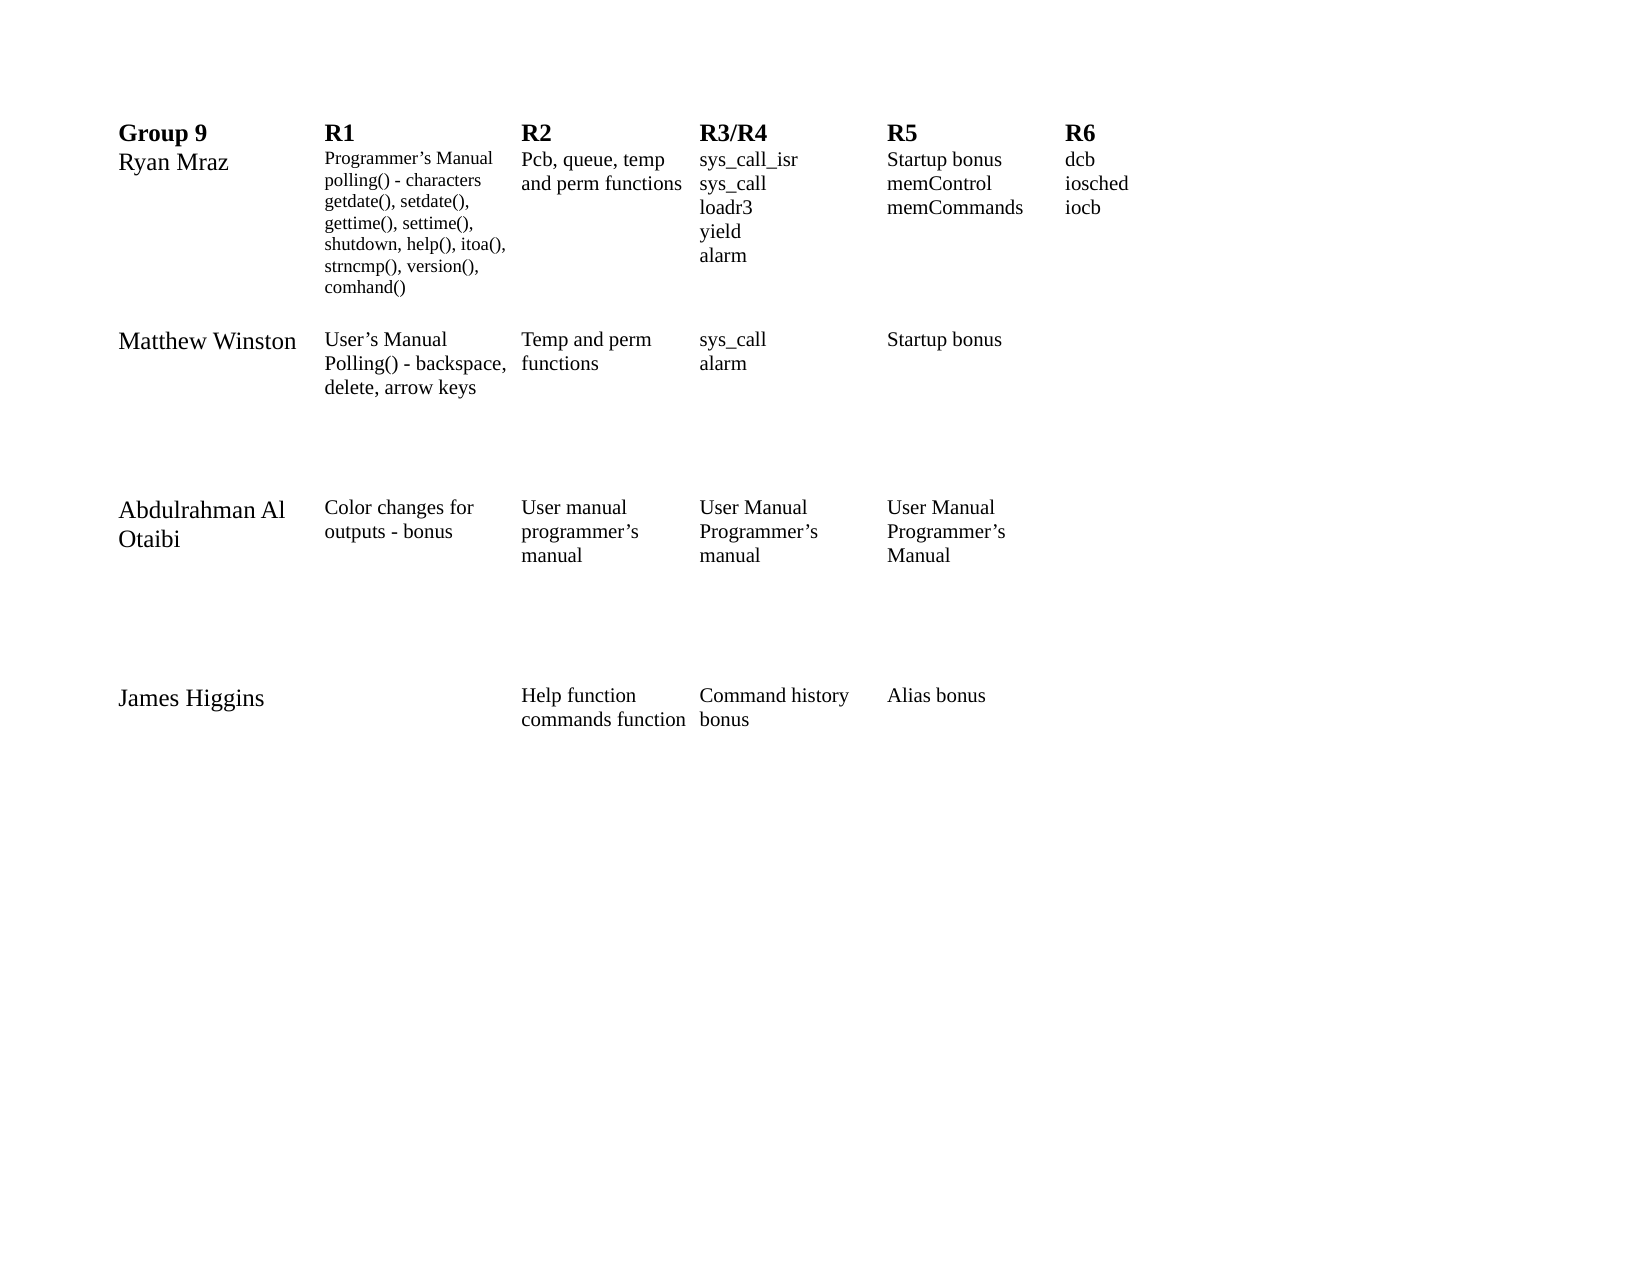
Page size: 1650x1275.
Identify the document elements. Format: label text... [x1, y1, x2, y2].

table_cell User Manual Programmer’s Manual [887, 495, 1065, 683]
table_cell Command history bonus [699, 683, 887, 833]
table_cell Programmer’s Manual polling() - characters getdate(), setdate(), gettime(), settime(), shutdown, help(), itoa(), strncmp(), version(), comhand() [324, 147, 521, 327]
table_header R3/R4 [699, 118, 887, 147]
table_cell Alias bonus [887, 683, 1065, 833]
table_cell Startup bonus memControl memCommands [887, 147, 1065, 327]
table_cell Pcb, queue, temp and perm functions [521, 147, 699, 327]
table_cell User manual programmer’s manual [521, 495, 699, 683]
table_cell User Manual Programmer’s manual [699, 495, 887, 683]
table_cell Matthew Winston [118, 327, 324, 495]
table_cell [1065, 327, 1262, 495]
table_cell [324, 683, 521, 833]
table_header R1 [324, 118, 521, 147]
table_cell Ryan Mraz [118, 147, 324, 327]
table_cell James Higgins [118, 683, 324, 833]
table_header Group 9 [118, 118, 324, 147]
table_cell User’s Manual Polling() - backspace, delete, arrow keys [324, 327, 521, 495]
table_header R5 [887, 118, 1065, 147]
table_cell sys_call_isr sys_call loadr3 yield alarm [699, 147, 887, 327]
table_cell [1065, 495, 1262, 683]
table_cell Abdulrahman Al Otaibi [118, 495, 324, 683]
table_cell Help function commands function [521, 683, 699, 833]
table_header R6 [1065, 118, 1262, 147]
table_cell dcb iosched iocb [1065, 147, 1262, 327]
table_cell Color changes for outputs - bonus [324, 495, 521, 683]
table_cell [1065, 683, 1262, 833]
table_header R2 [521, 118, 699, 147]
table_cell sys_call alarm [699, 327, 887, 495]
table_cell Temp and perm functions [521, 327, 699, 495]
table_cell Startup bonus [887, 327, 1065, 495]
